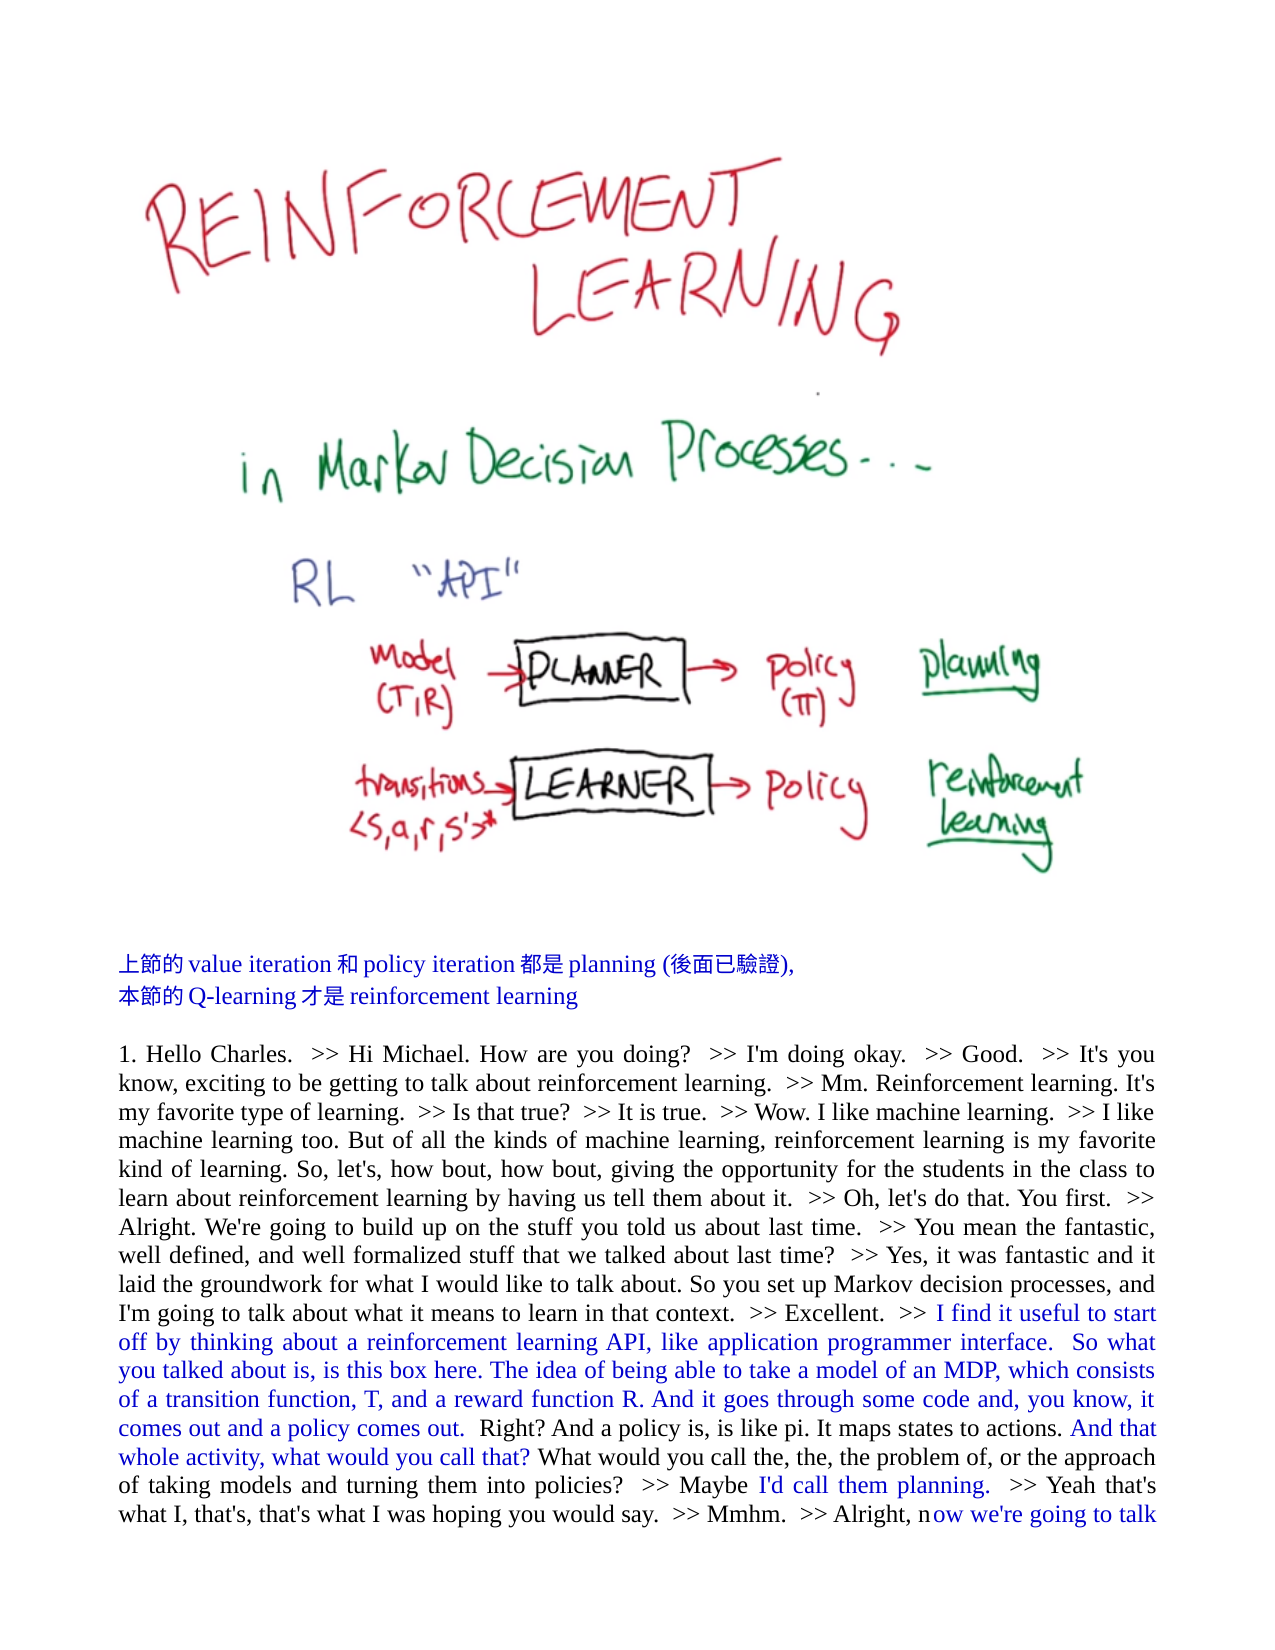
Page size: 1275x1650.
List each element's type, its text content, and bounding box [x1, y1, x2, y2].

text 1. Hello Charles. >> Hi Michael. How are you doing? >> I'm doing okay. >> Good. >> It's you know, exciting to be getting to talk about reinforcement learning. >> Mm. Reinforcement learning. It's my favorite type of learning. >> Is that true? >> It is true. >> Wow. I like machine learning. >> I like machine learning too. But of all the kinds of machine learning, reinforcement learning is my favorite kind of learning. So, let's, how bout, how bout, giving the opportunity for the students in the class to learn about reinforcement learning by having us tell them about it. >> Oh, let's do that. You first. >> Alright. We're going to build up on the stuff you told us about last time. >> You mean the fantastic, well defined, and well formalized stuff that we talked about last time? >> Yes, it was fantastic and it laid the groundwork for what I would like to talk about. So you set up Markov decision processes, and I'm going to talk about what it means to learn in that context. >> Excellent. >> I find it useful to start off by thinking about a reinforcement learning API, like application programmer interface. So what you talked about is, is this box here. The idea of being able to take a model of an MDP, which consists of a transition function, T, and a reward function R. And it goes through some code and, you know, it comes out and a policy comes out. Right? And a policy is, is like pi. It maps states to actions. And that whole activity, what would you call that? What would you call the, the, the problem of, or the approach of taking models and turning them into policies? >> Maybe I'd call them planning. >> Yeah that's what I, that's, that's what I was hoping you would say. >> Mmhm. >> Alright, now we're going to talk [118, 1039, 1157, 1528]
picture [118, 550, 1157, 890]
text 本節的Q-learning才是reinforcement learning [118, 979, 1157, 1011]
picture [118, 146, 1157, 522]
text 上節的value iteration和policy iteration都是planning (後面已驗證), [118, 947, 1157, 979]
